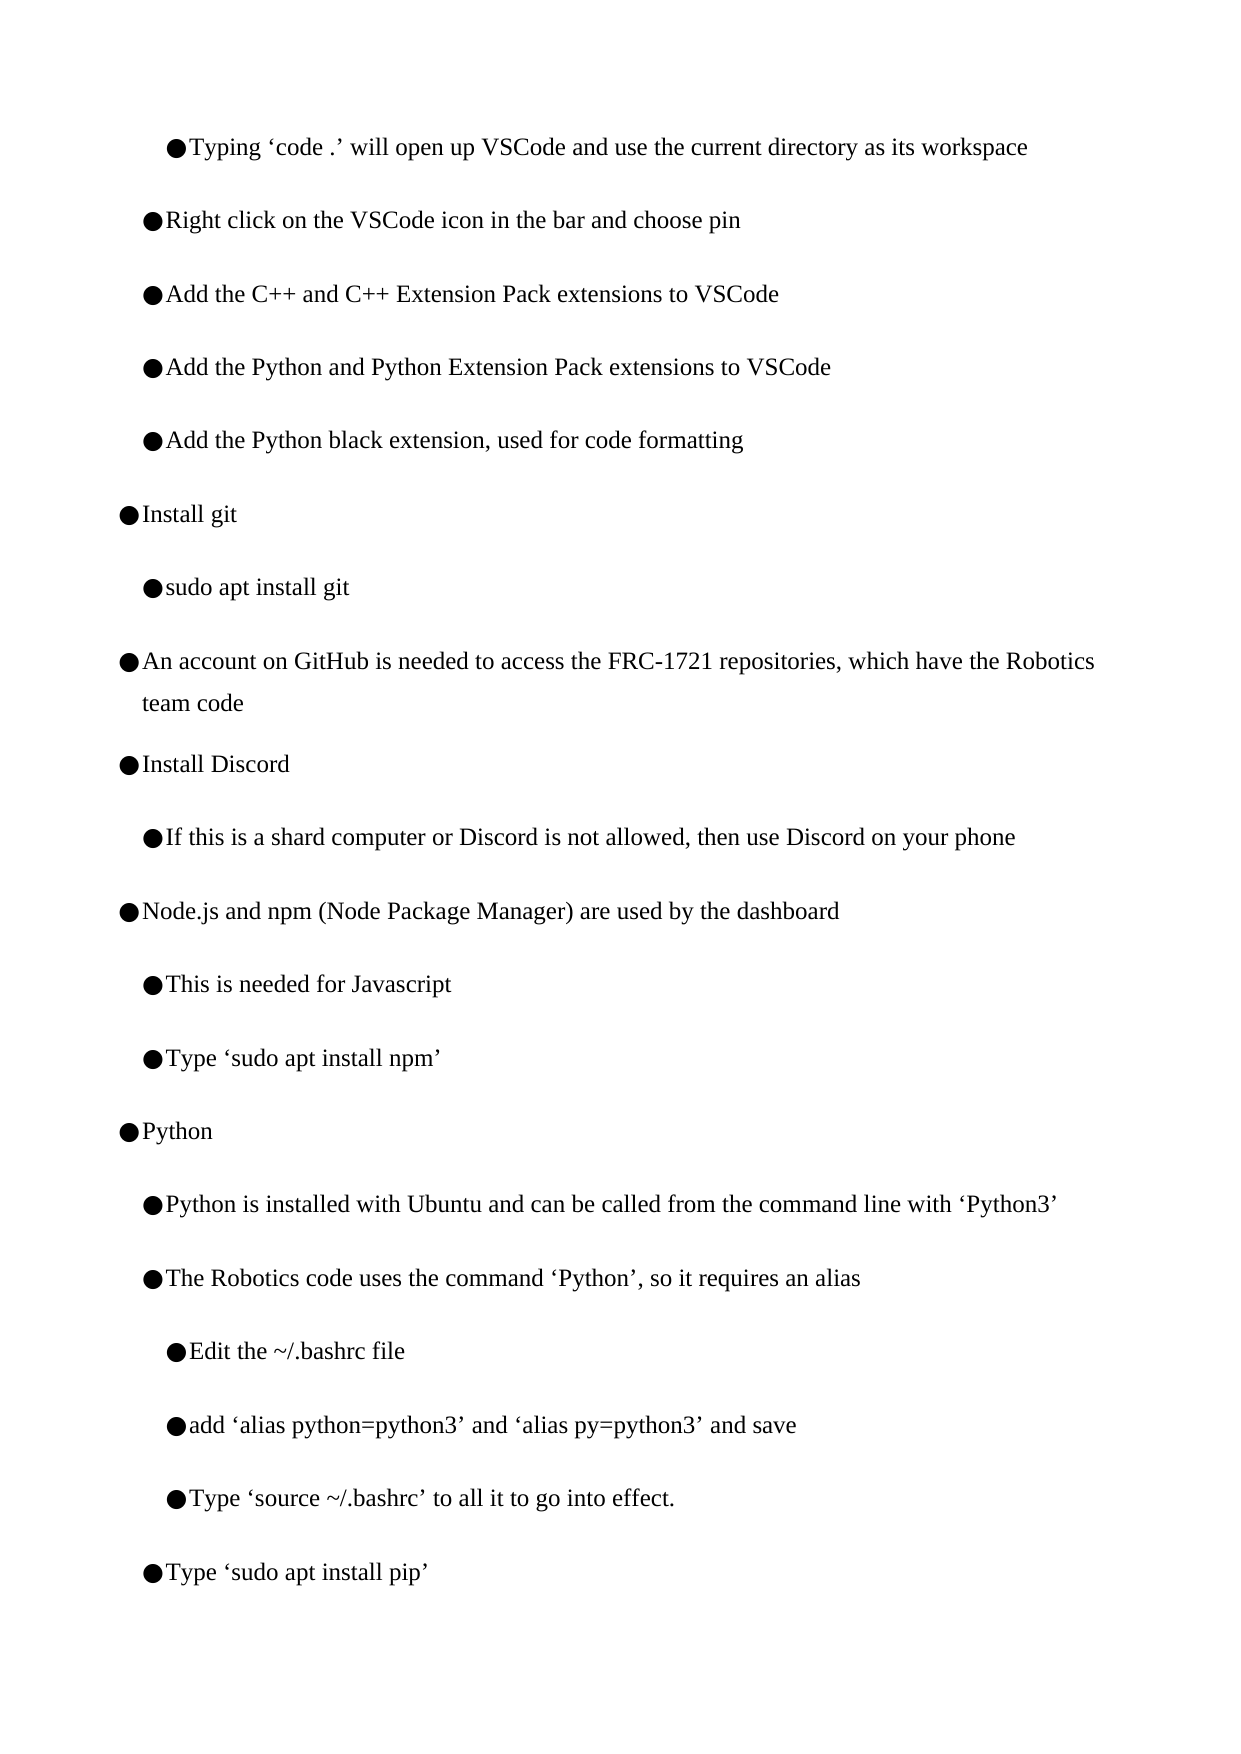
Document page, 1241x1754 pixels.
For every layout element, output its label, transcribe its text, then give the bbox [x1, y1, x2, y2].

list Add the C++ and C++ Extension Pack extensions to VSCode [142, 265, 1122, 316]
list Node.js and npm (Node Package Manager) are used by the dashboard [118, 882, 1122, 933]
list Edit the ~/.bashrc file [165, 1323, 1122, 1374]
list Python is installed with Ubuntu and can be called from the command line with ‘Python3’ [142, 1176, 1122, 1227]
list Type ‘sudo apt install pip’ [142, 1543, 1122, 1594]
list Typing ‘code .’ will open up VSCode and use the current directory as its workspace [165, 118, 1122, 169]
list Install Discord [118, 735, 1122, 787]
list If this is a shard computer or Discord is not allowed, then use Discord on your phone [142, 809, 1122, 860]
list The Robotics code uses the command ‘Python’, so it requires an alias [142, 1249, 1122, 1301]
list Right click on the VSCode icon in the bar and choose pin [142, 192, 1122, 243]
list An account on GitHub is needed to access the FRC-1721 repositories, which have the Robotics team code [118, 632, 1122, 716]
list Type ‘source ~/.bashrc’ to all it to go into effect. [165, 1470, 1122, 1521]
list Add the Python black extension, used for code formatting [142, 412, 1122, 463]
list Python [118, 1102, 1122, 1154]
list Add the Python and Python Extension Pack extensions to VSCode [142, 338, 1122, 390]
list Type ‘sudo apt install npm’ [142, 1029, 1122, 1080]
list Install git [118, 485, 1122, 537]
list This is needed for Javascript [142, 956, 1122, 1007]
list add ‘alias python=python3’ and ‘alias py=python3’ and save [165, 1396, 1122, 1447]
list sudo apt install git [142, 559, 1122, 610]
